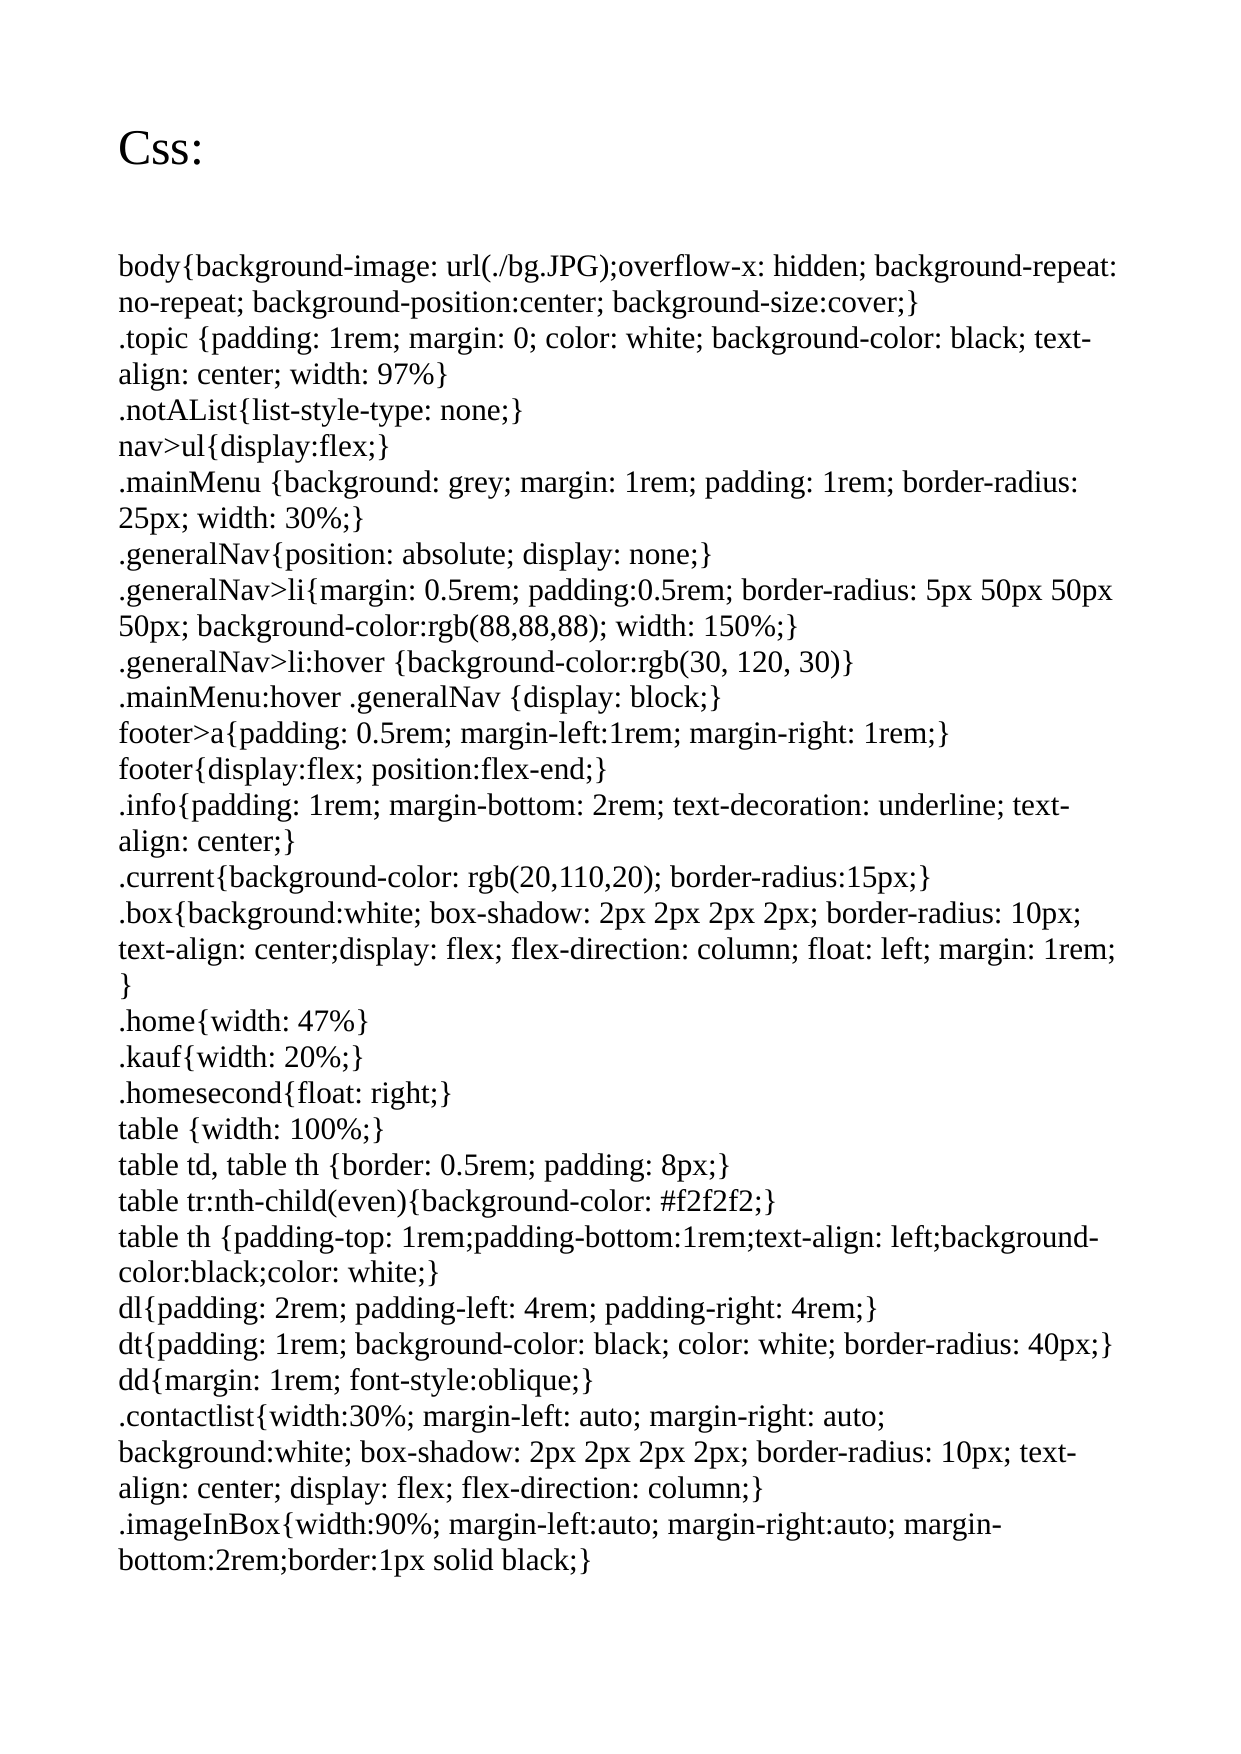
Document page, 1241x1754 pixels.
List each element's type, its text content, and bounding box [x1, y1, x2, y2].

text footer{display:flex; position:flex-end;} [118, 751, 1122, 787]
text .generalNav{position: absolute; display: none;} [118, 535, 1122, 571]
text footer>a{padding: 0.5rem; margin-left:1rem; margin-right: 1rem;} [118, 715, 1122, 751]
text .notAList{list-style-type: none;} [118, 391, 1122, 427]
text .box{background:white; box-shadow: 2px 2px 2px 2px; border-radius: 10px; text-align: center;display: flex; flex-direction: column; float: left; margin: 1rem; } [118, 894, 1122, 1002]
text .generalNav>li{margin: 0.5rem; padding:0.5rem; border-radius: 5px 50px 50px 50px; background-color:rgb(88,88,88); width: 150%;} [118, 571, 1122, 643]
text table td, table th {border: 0.5rem; padding: 8px;} [118, 1146, 1122, 1182]
text dl{padding: 2rem; padding-left: 4rem; padding-right: 4rem;} [118, 1290, 1122, 1326]
text .info{padding: 1rem; margin-bottom: 2rem; text-decoration: underline; text-align: center;} [118, 787, 1122, 858]
text .generalNav>li:hover {background-color:rgb(30, 120, 30)} [118, 643, 1122, 679]
text body{background-image: url(./bg.JPG);overflow-x: hidden; background-repeat: no-repeat; background-position:center; background-size:cover;} [118, 247, 1122, 319]
text dd{margin: 1rem; font-style:oblique;} [118, 1362, 1122, 1397]
text .contactlist{width:30%; margin-left: auto; margin-right: auto; background:white; box-shadow: 2px 2px 2px 2px; border-radius: 10px; text-align: center; display: flex; flex-direction: column;} [118, 1397, 1122, 1505]
text Css: [118, 118, 1122, 176]
text nav>ul{display:flex;} [118, 427, 1122, 463]
text .imageInBox{width:90%; margin-left:auto; margin-right:auto; margin-bottom:2rem;border:1px solid black;} [118, 1505, 1122, 1577]
text .topic {padding: 1rem; margin: 0; color: white; background-color: black; text-align: center; width: 97%} [118, 319, 1122, 391]
text table {width: 100%;} [118, 1110, 1122, 1146]
text table th {padding-top: 1rem;padding-bottom:1rem;text-align: left;background-color:black;color: white;} [118, 1218, 1122, 1290]
text .home{width: 47%} [118, 1002, 1122, 1038]
text .kauf{width: 20%;} [118, 1038, 1122, 1074]
text .mainMenu:hover .generalNav {display: block;} [118, 679, 1122, 715]
text .homesecond{float: right;} [118, 1074, 1122, 1110]
text table tr:nth-child(even){background-color: #f2f2f2;} [118, 1182, 1122, 1218]
text .mainMenu {background: grey; margin: 1rem; padding: 1rem; border-radius: 25px; width: 30%;} [118, 463, 1122, 535]
text dt{padding: 1rem; background-color: black; color: white; border-radius: 40px;} [118, 1326, 1122, 1362]
text .current{background-color: rgb(20,110,20); border-radius:15px;} [118, 858, 1122, 894]
